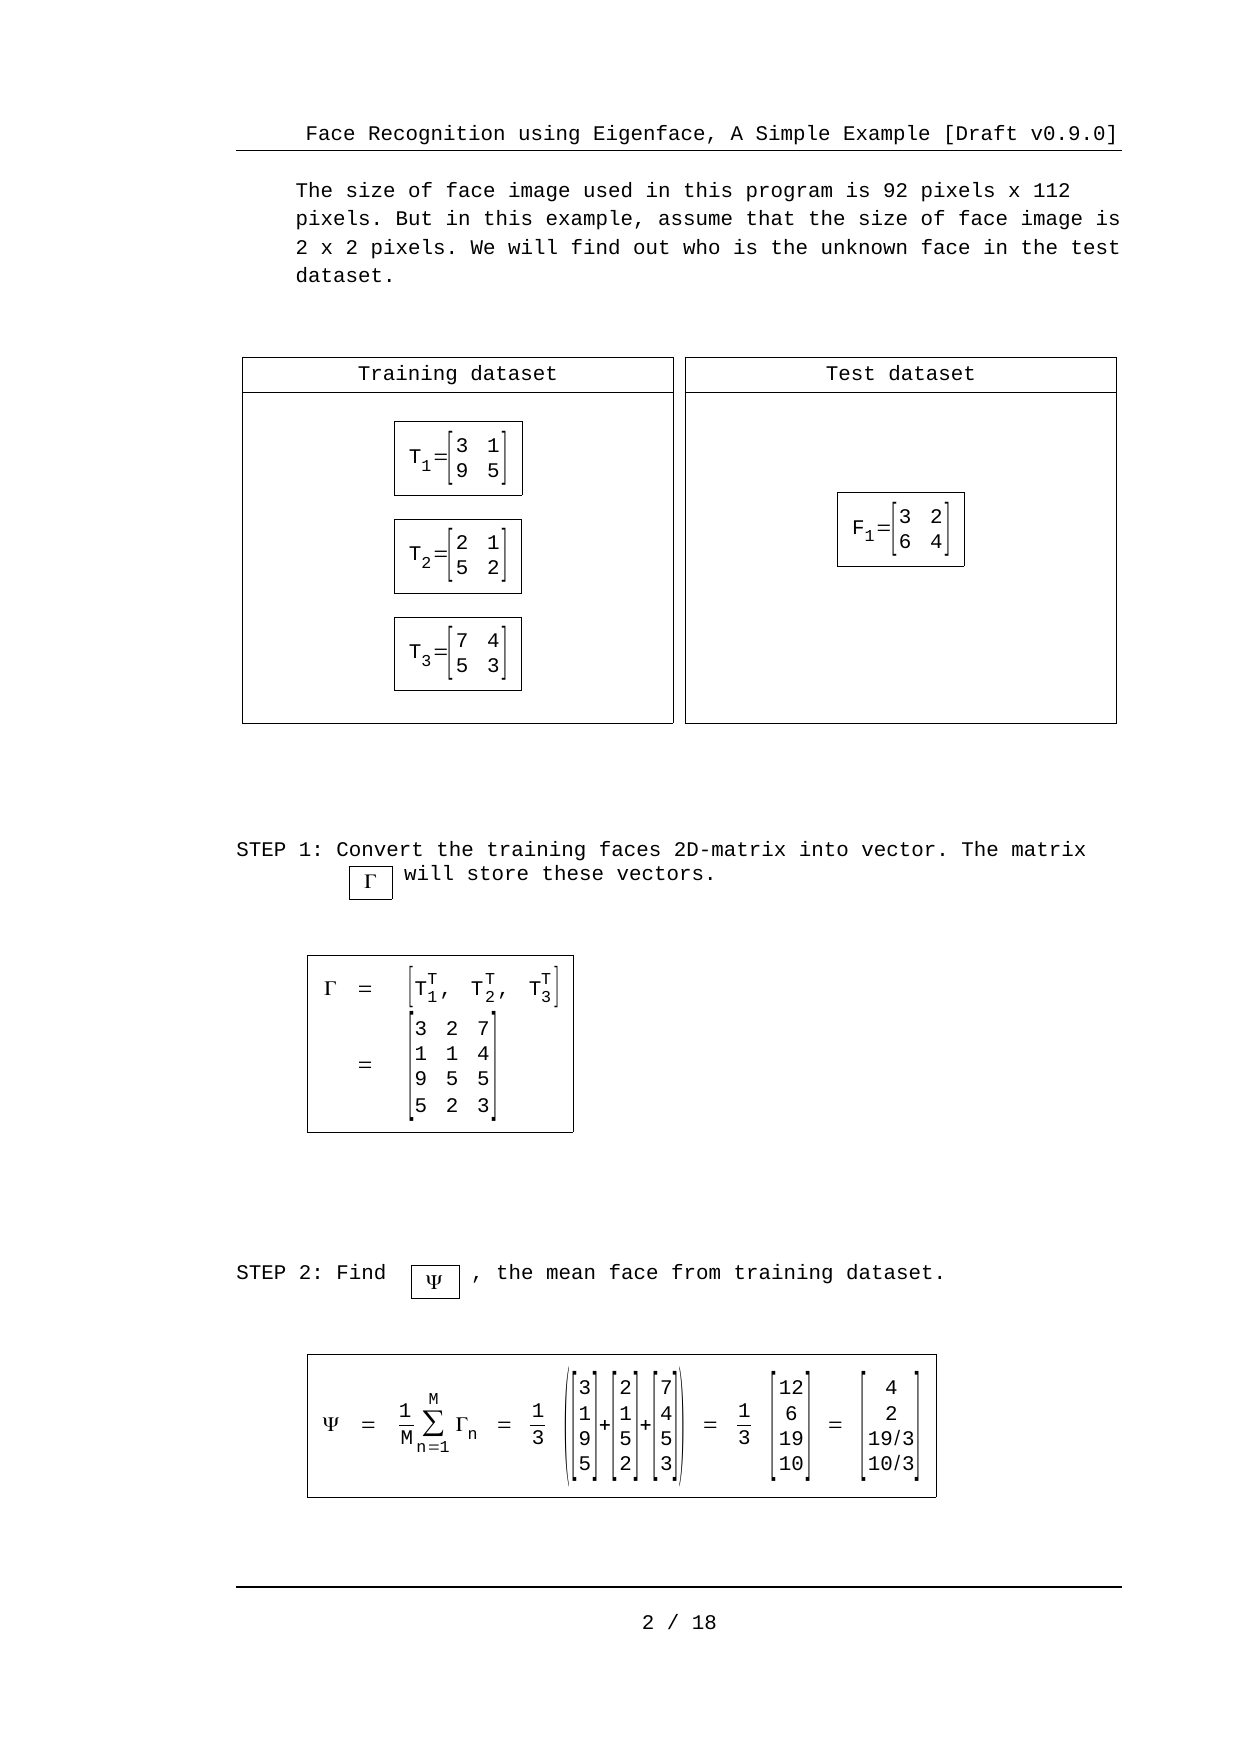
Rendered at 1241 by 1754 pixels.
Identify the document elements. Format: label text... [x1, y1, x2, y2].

table_header Test dataset [686, 358, 1116, 392]
table_header [236, 351, 679, 728]
table_header [679, 351, 1122, 728]
subtitle Find , the mean face from training dataset. [236, 1262, 1122, 1298]
text The size of face image used in this program is 92 pixels x 112 pixels. But in this example, assume that the size of face image is 2 x 2 pixels. We will find out who is the unknown face in the test dataset. [295, 180, 1122, 289]
table_cell [243, 393, 673, 723]
table_cell [686, 393, 1116, 723]
table_header Training dataset [243, 358, 673, 392]
subtitle Convert the training faces 2D-matrix into vector. The matrix will store these vectors. [236, 839, 1122, 899]
